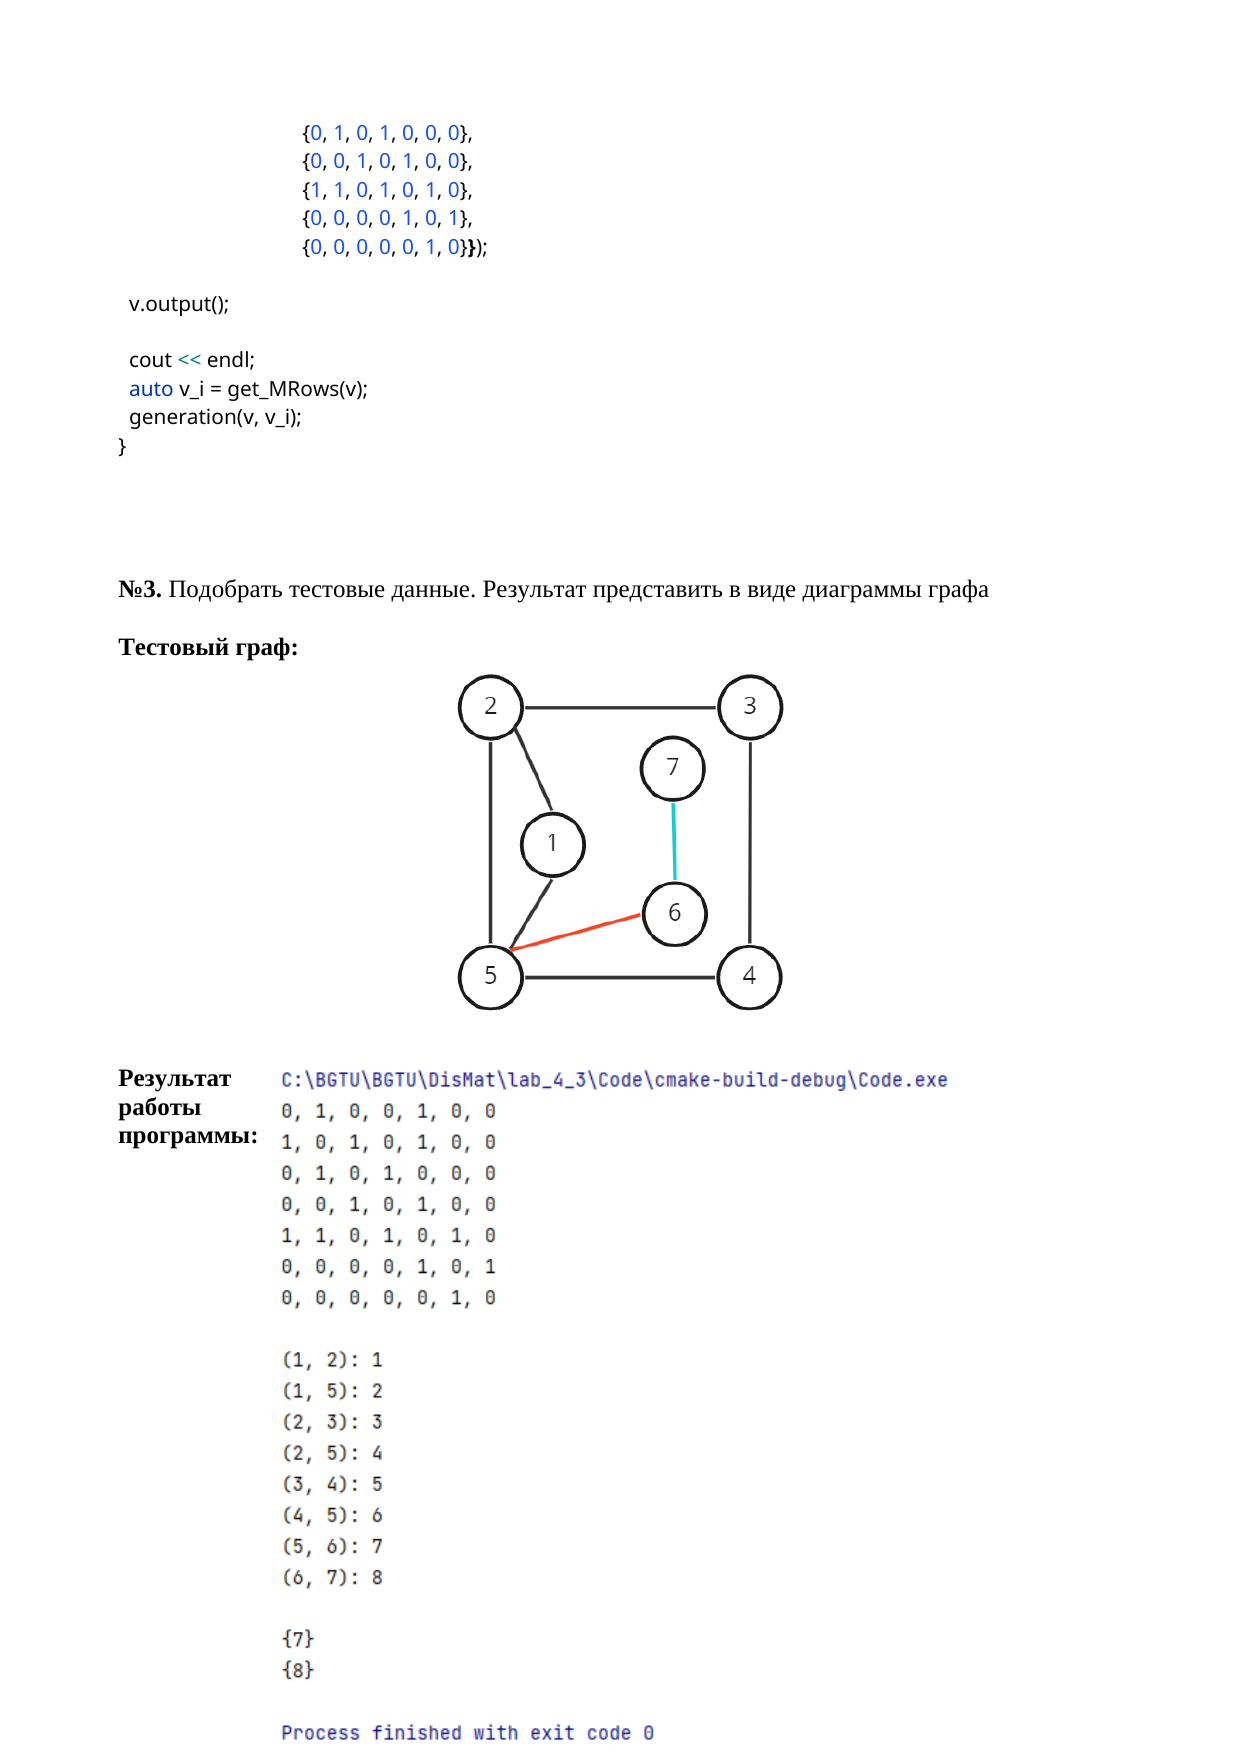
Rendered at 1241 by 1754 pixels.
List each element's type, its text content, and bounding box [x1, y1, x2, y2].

text Результат работы программы: [118, 1063, 1122, 1149]
picture [438, 660, 802, 1034]
text {0, 1, 0, 1, 0, 0, 0}, {0, 0, 1, 0, 1, 0, 0}, {1, 1, 0, 1, 0, 1, 0}, {0, 0, 0, 0, 1, 0, 1}, {0, 0, 0, 0, 0, 1, 0}}); v.output(); cout << endl; auto v_i = get_MRows(v); generation(v, v_i); } [118, 118, 1122, 517]
picture [273, 1067, 967, 1754]
text №3. Подобрать тестовые данные. Результат представить в виде диаграммы графа [118, 574, 1122, 603]
text Тестовый граф: [118, 632, 1122, 660]
